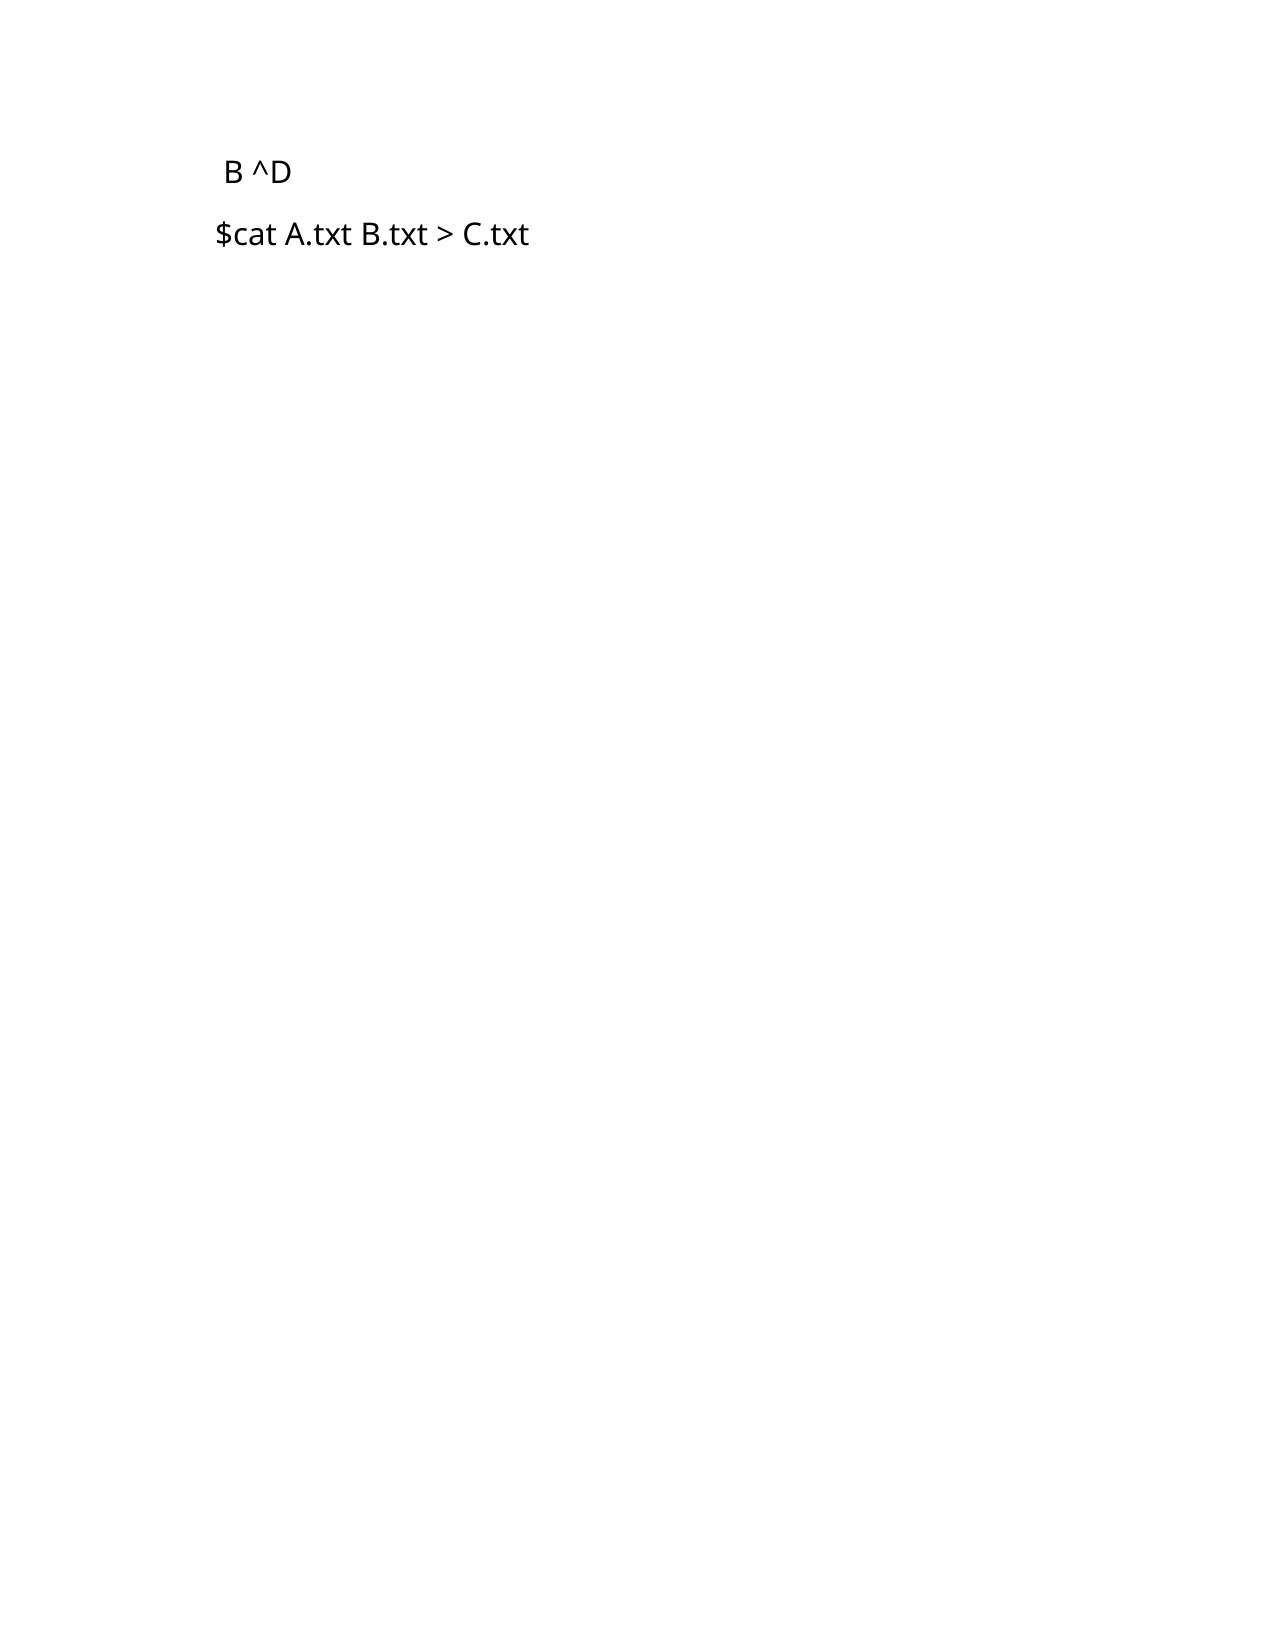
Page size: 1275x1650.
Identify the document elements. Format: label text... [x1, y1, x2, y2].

list $cat A.txt B.txt > C.txt [150, 212, 1125, 255]
list B ^D [150, 150, 1125, 193]
